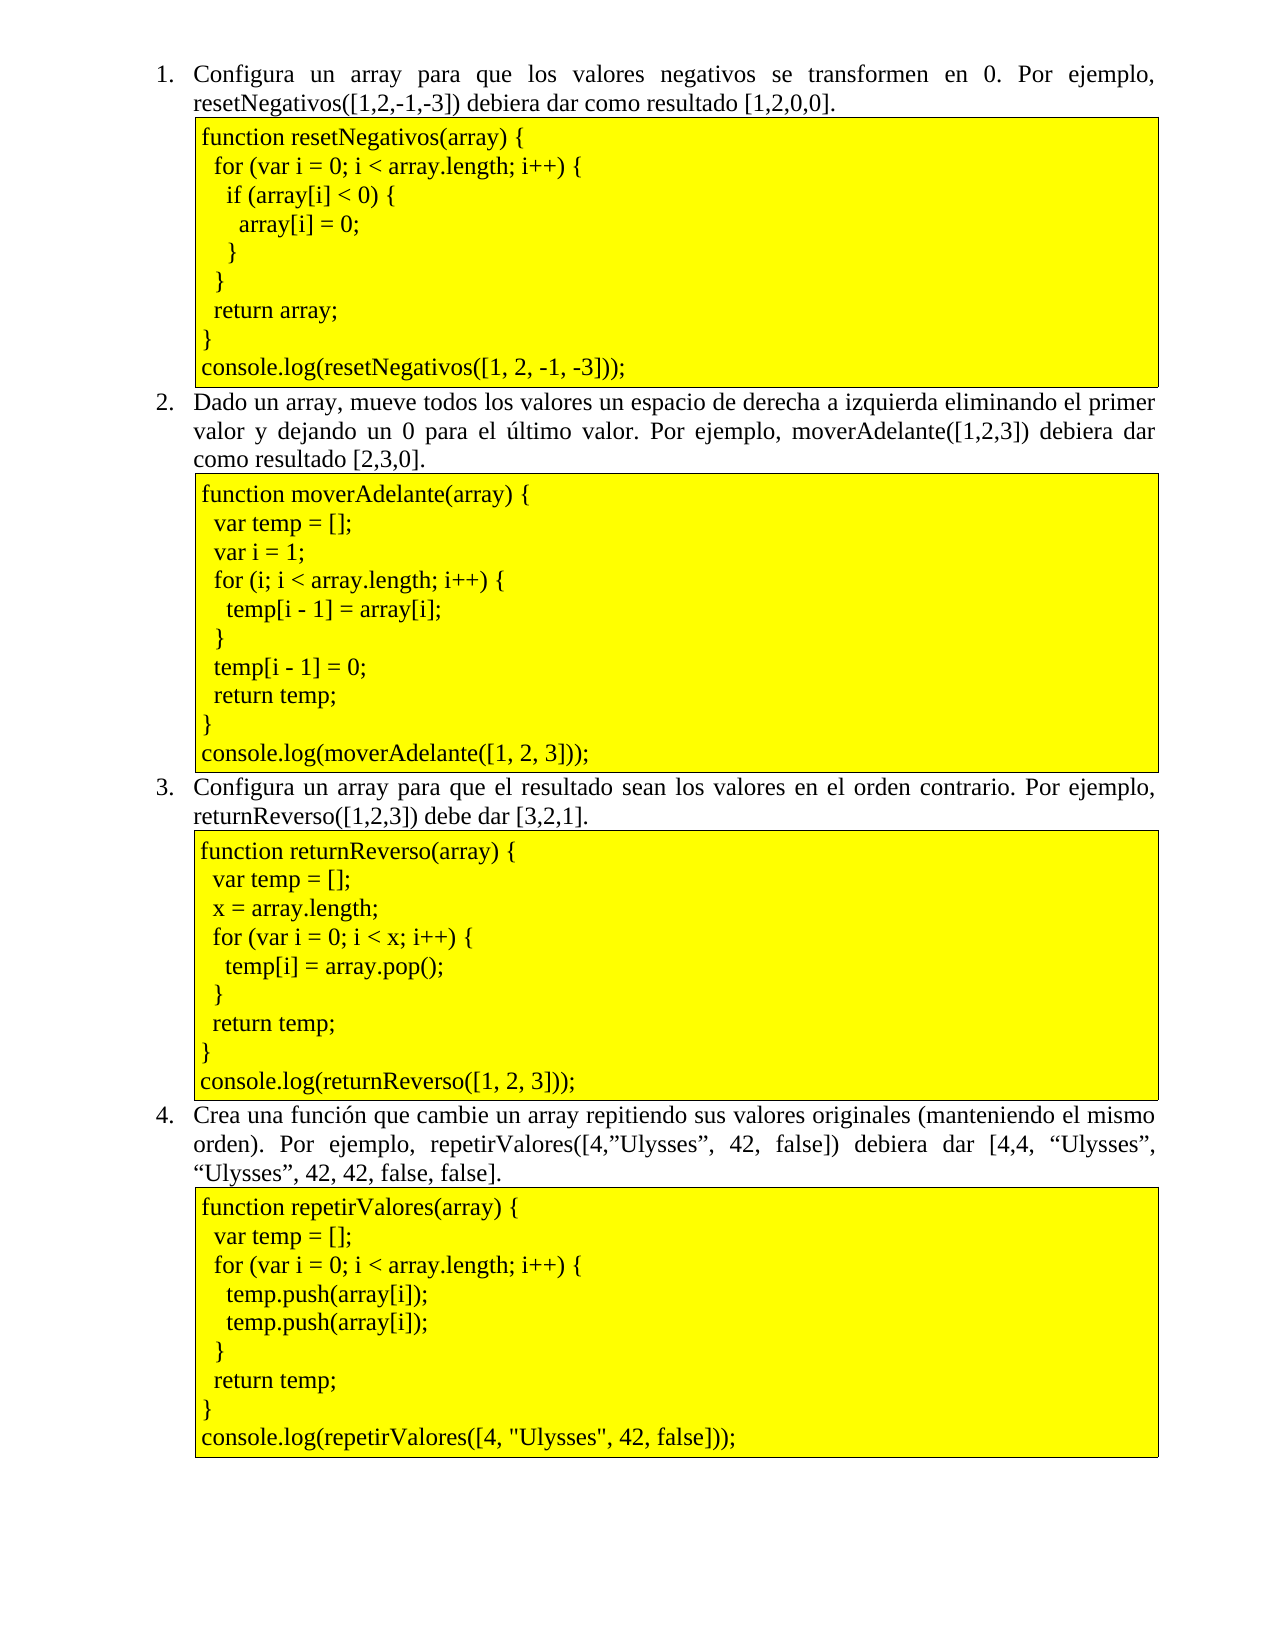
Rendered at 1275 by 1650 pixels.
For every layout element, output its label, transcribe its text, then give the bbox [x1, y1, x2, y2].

list Configura un array para que el resultado sean los valores en el orden contrario. Por ejemplo, returnReverso([1,2,3]) debe dar [3,2,1]. [156, 772, 1157, 830]
list Configura un array para que los valores negativos se transformen en 0. Por ejemplo, resetNegativos([1,2,-1,-3]) debiera dar como resultado [1,2,0,0]. [156, 59, 1157, 117]
list Dado un array, mueve todos los valores un espacio de derecha a izquierda eliminando el primer valor y dejando un 0 para el último valor. Por ejemplo, moverAdelante([1,2,3]) debiera dar como resultado [2,3,0]. [156, 387, 1157, 473]
table_header function moverAdelante(array) { var temp = []; var i = 1; for (i; i < array.length; i++) { temp[i - 1] = array[i]; } temp[i - 1] = 0; return temp; } console.log(moverAdelante([1, 2, 3])); [196, 474, 1158, 772]
table_header function returnReverso(array) { var temp = []; x = array.length; for (var i = 0; i < x; i++) { temp[i] = array.pop(); } return temp; } console.log(returnReverso([1, 2, 3])); [195, 831, 1158, 1100]
table_header function repetirValores(array) { var temp = []; for (var i = 0; i < array.length; i++) { temp.push(array[i]); temp.push(array[i]); } return temp; } console.log(repetirValores([4, "Ulysses", 42, false])); [196, 1188, 1158, 1457]
list Crea una función que cambie un array repitiendo sus valores originales (manteniendo el mismo orden). Por ejemplo, repetirValores([4,”Ulysses”, 42, false]) debiera dar [4,4, “Ulysses”, “Ulysses”, 42, 42, false, false]. [156, 1100, 1157, 1187]
table_header function resetNegativos(array) { for (var i = 0; i < array.length; i++) { if (array[i] < 0) { array[i] = 0; } } return array; } console.log(resetNegativos([1, 2, -1, -3])); [196, 118, 1158, 387]
